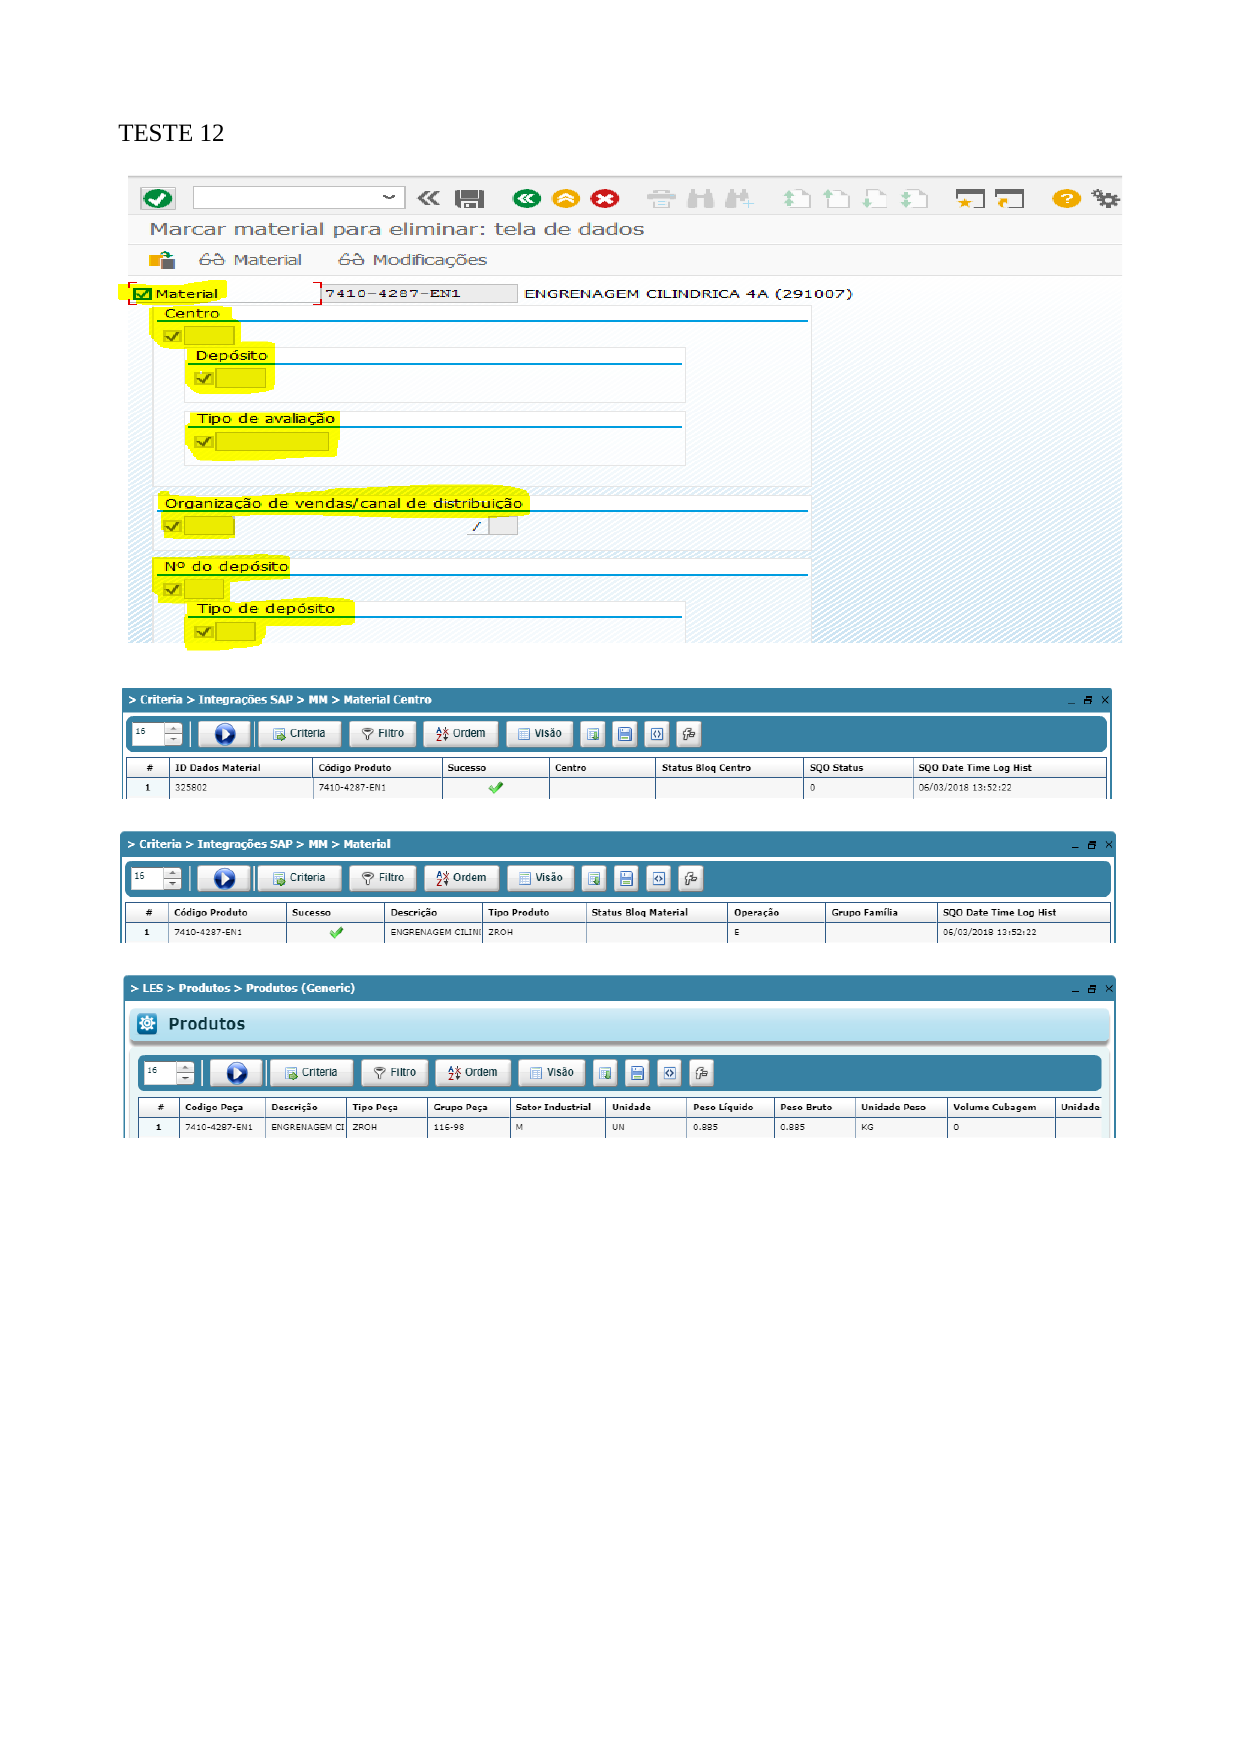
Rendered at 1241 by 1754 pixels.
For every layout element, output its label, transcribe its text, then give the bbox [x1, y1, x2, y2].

text TESTE 12 [118, 118, 1122, 147]
picture [118, 175, 1123, 651]
picture [118, 971, 1123, 1138]
picture [118, 827, 1123, 943]
picture [122, 688, 1119, 799]
